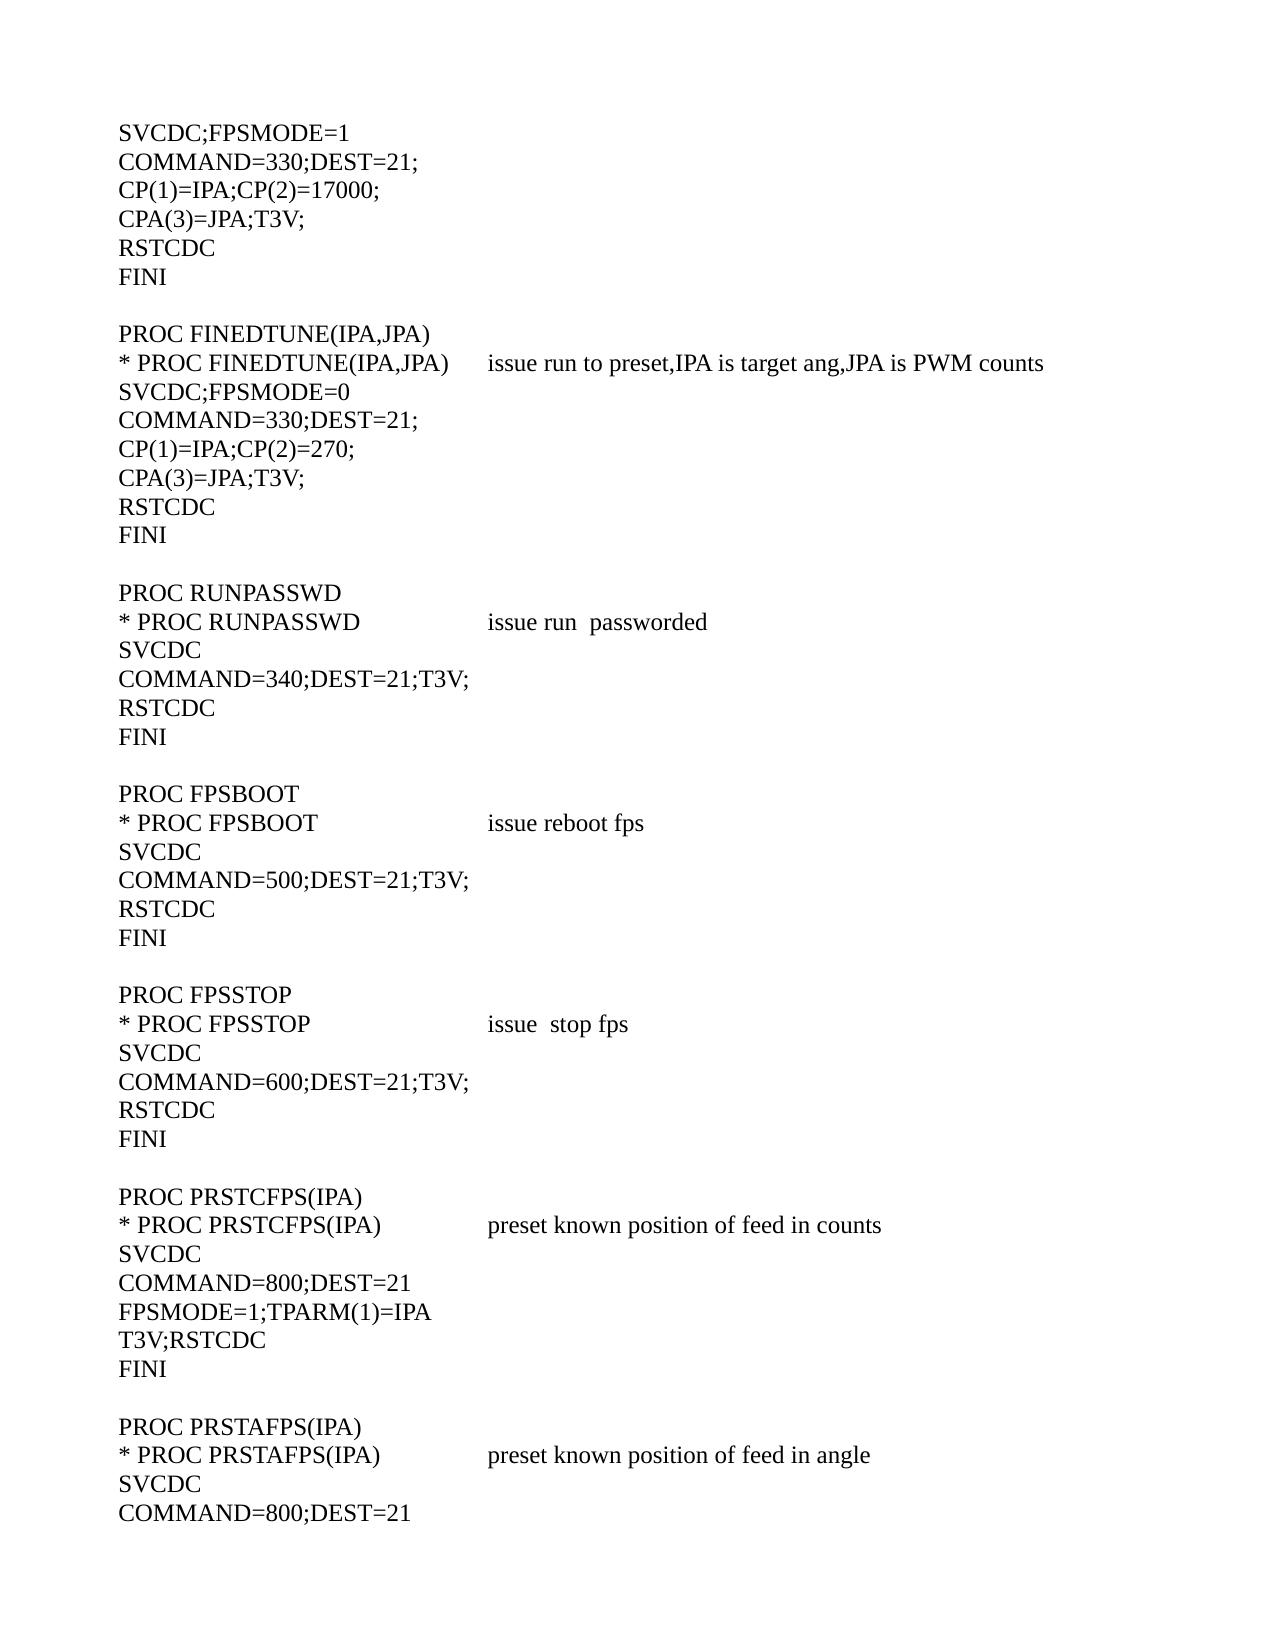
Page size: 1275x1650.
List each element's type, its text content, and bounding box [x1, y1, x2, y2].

text SVCDC;FPSMODE=1 [118, 118, 1157, 147]
text RSTCDC [118, 233, 1157, 262]
text FINI [118, 1124, 1157, 1153]
text RSTCDC [118, 1096, 1157, 1124]
text COMMAND=800;DEST=21 [118, 1498, 1157, 1527]
text PROC PRSTAFPS(IPA) [118, 1412, 1157, 1441]
text COMMAND=340;DEST=21;T3V; [118, 664, 1157, 693]
text RSTCDC [118, 693, 1157, 722]
text FINI [118, 1354, 1157, 1383]
text RSTCDC [118, 492, 1157, 521]
text CPA(3)=JPA;T3V; [118, 463, 1157, 492]
text CP(1)=IPA;CP(2)=270; [118, 434, 1157, 463]
text PROC RUNPASSWD [118, 578, 1157, 607]
text RSTCDC [118, 894, 1157, 923]
text SVCDC [118, 837, 1157, 866]
text SVCDC [118, 1469, 1157, 1498]
text COMMAND=600;DEST=21;T3V; [118, 1067, 1157, 1096]
text COMMAND=800;DEST=21 [118, 1268, 1157, 1297]
text CP(1)=IPA;CP(2)=17000; [118, 176, 1157, 204]
text PROC FPSSTOP [118, 981, 1157, 1009]
text SVCDC [118, 636, 1157, 664]
text CPA(3)=JPA;T3V; [118, 204, 1157, 233]
text SVCDC;FPSMODE=0 [118, 377, 1157, 406]
text FINI [118, 722, 1157, 751]
text COMMAND=330;DEST=21; [118, 406, 1157, 434]
text FINI [118, 923, 1157, 952]
text * PROC FPSBOOT issue reboot fps [118, 808, 1157, 837]
text PROC FPSBOOT [118, 779, 1157, 808]
text * PROC FPSSTOP issue stop fps [118, 1009, 1157, 1038]
text FINI [118, 262, 1157, 291]
text FINI [118, 521, 1157, 549]
text COMMAND=330;DEST=21; [118, 147, 1157, 176]
text PROC PRSTCFPS(IPA) [118, 1182, 1157, 1211]
text T3V;RSTCDC [118, 1326, 1157, 1354]
text FPSMODE=1;TPARM(1)=IPA [118, 1297, 1157, 1326]
text SVCDC [118, 1038, 1157, 1067]
text * PROC PRSTAFPS(IPA) preset known position of feed in angle [118, 1441, 1157, 1469]
text * PROC RUNPASSWD issue run passworded [118, 607, 1157, 636]
text COMMAND=500;DEST=21;T3V; [118, 866, 1157, 894]
text * PROC PRSTCFPS(IPA) preset known position of feed in counts [118, 1211, 1157, 1239]
text SVCDC [118, 1239, 1157, 1268]
text * PROC FINEDTUNE(IPA,JPA) issue run to preset,IPA is target ang,JPA is PWM counts [118, 348, 1157, 377]
text PROC FINEDTUNE(IPA,JPA) [118, 319, 1157, 348]
